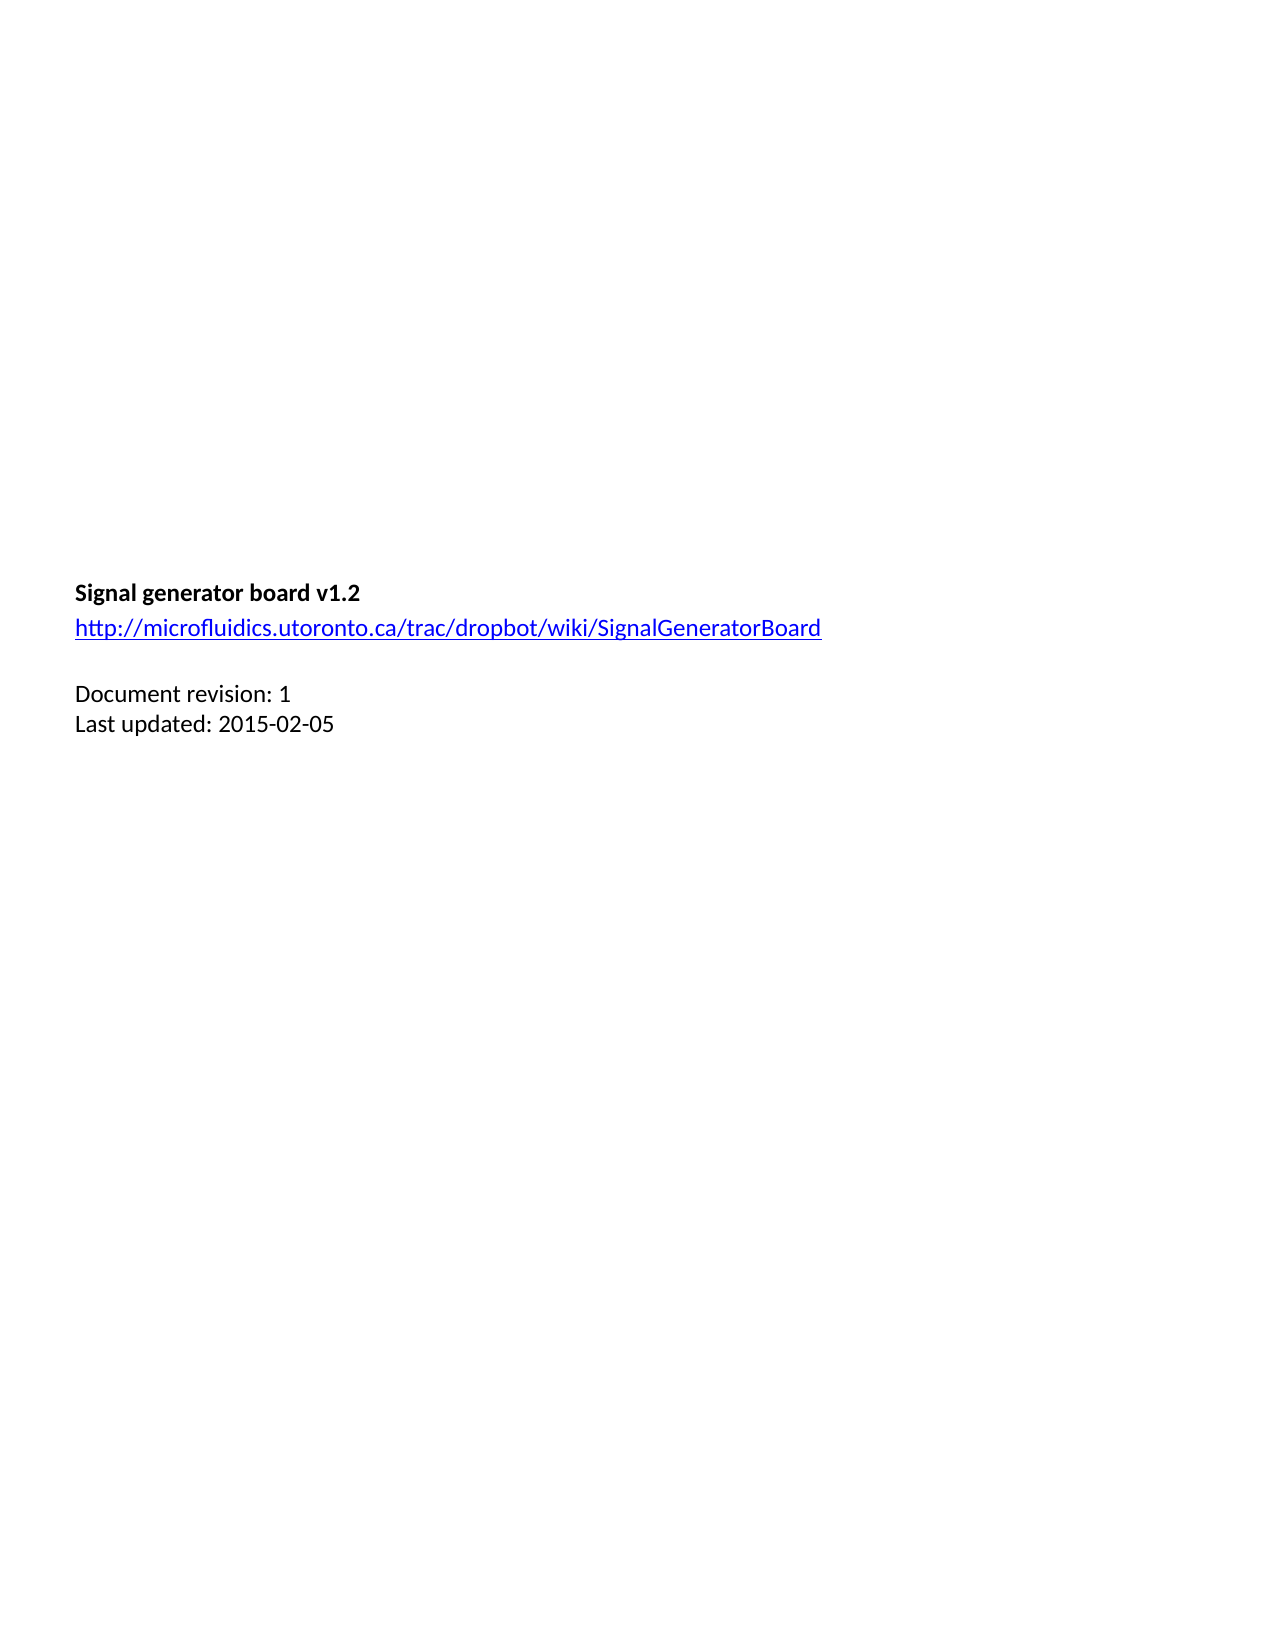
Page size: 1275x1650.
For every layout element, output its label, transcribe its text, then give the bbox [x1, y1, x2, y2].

text Document revision: 1 [75, 678, 1200, 708]
text http://microfluidics.utoronto.ca/trac/dropbot/wiki/SignalGeneratorBoard [75, 612, 1200, 643]
text Signal generator board v1.2 [75, 577, 1200, 608]
text Last updated: 2015-02-05 [75, 708, 1200, 739]
